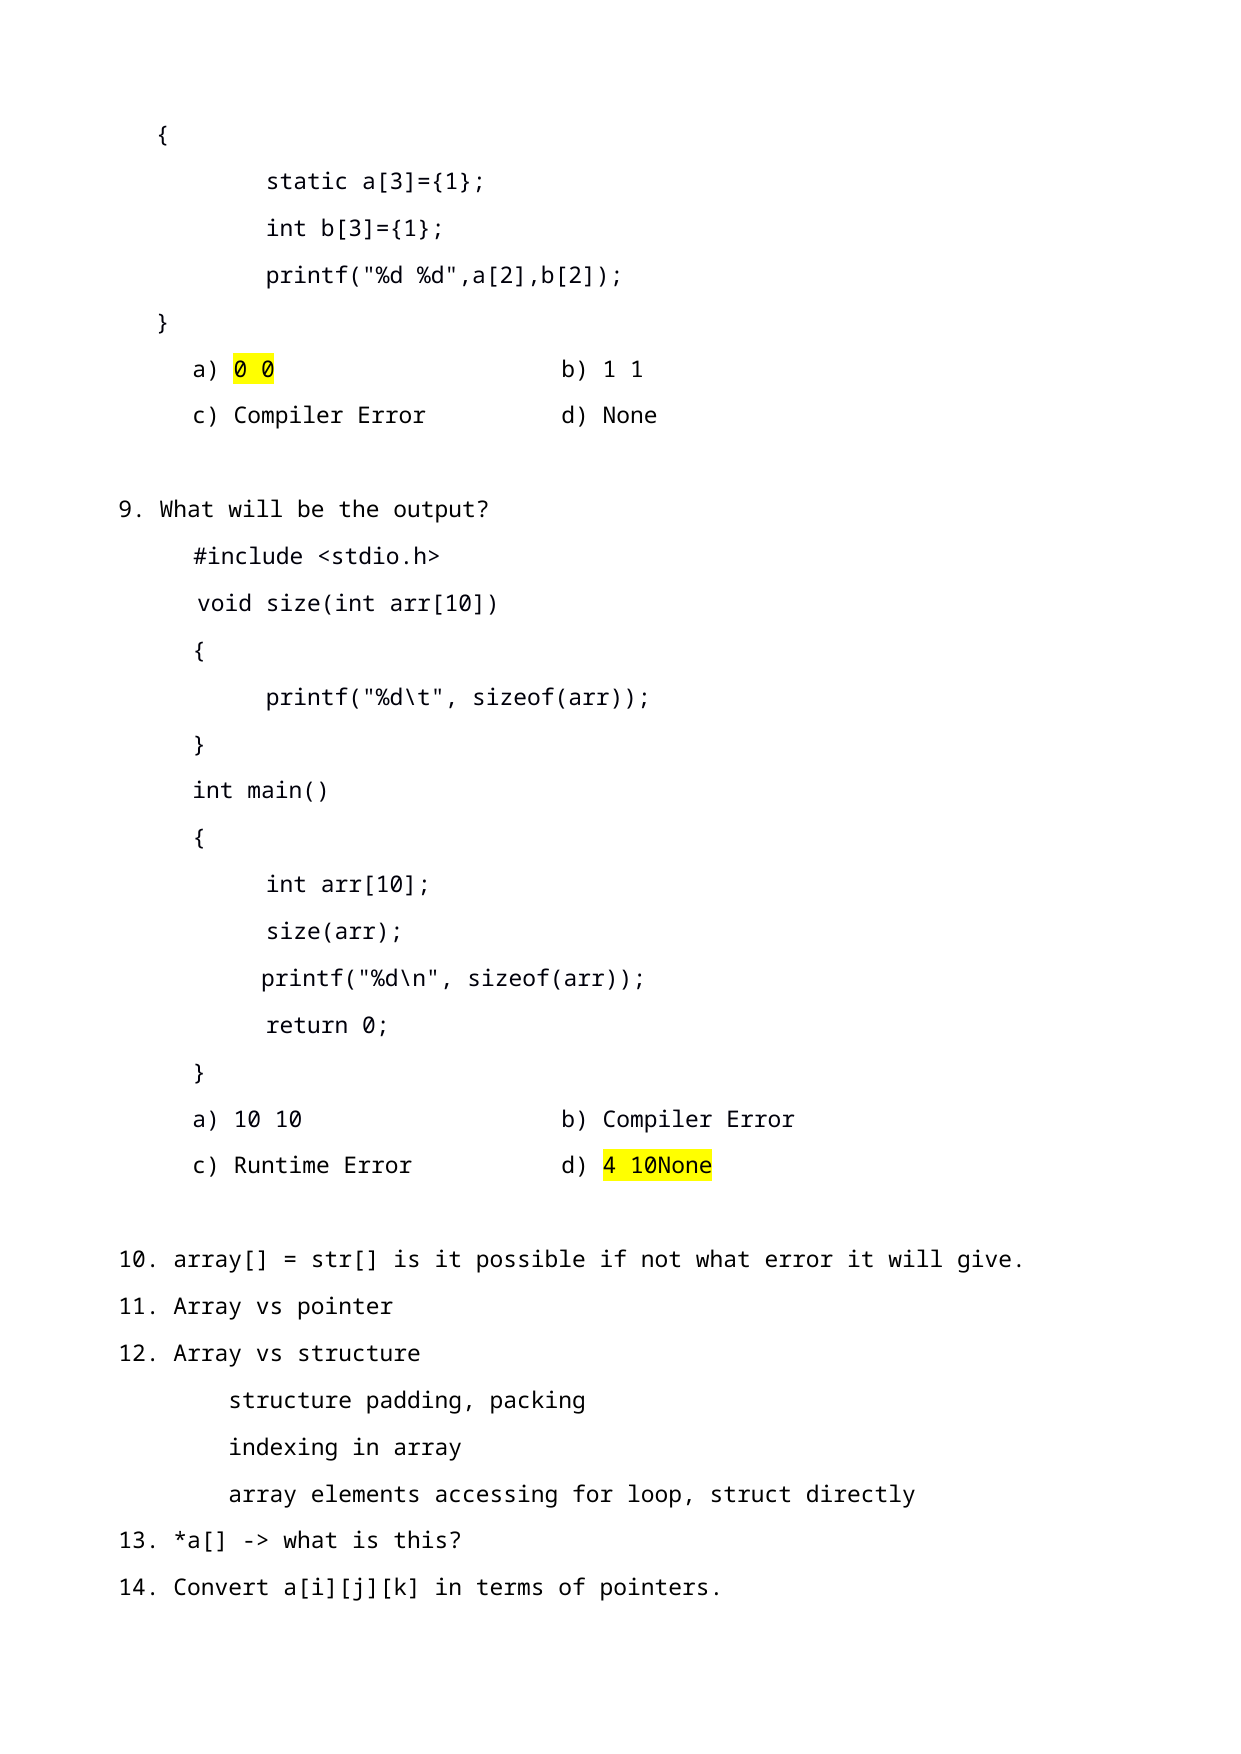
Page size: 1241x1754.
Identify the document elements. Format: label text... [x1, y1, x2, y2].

text structure padding, packing [118, 1384, 1122, 1415]
text 13. *a[] -> what is this? [118, 1524, 1122, 1556]
text c) Runtime Error d) 4 10None [118, 1149, 1122, 1181]
text int b[3]={1}; [156, 212, 1122, 243]
text a) 0 0 b) 1 1 [118, 352, 1122, 384]
text } [156, 306, 1122, 337]
text { [156, 821, 1122, 852]
text array elements accessing for loop, struct directly [118, 1477, 1122, 1509]
text printf("%d\n", sizeof(arr)); [156, 962, 1122, 993]
text void size(int arr[10]) [156, 587, 1122, 618]
text return 0; [156, 1009, 1122, 1040]
text printf("%d %d",a[2],b[2]); [156, 259, 1122, 290]
text 11. Array vs pointer [118, 1290, 1122, 1321]
text } [156, 1056, 1122, 1087]
text #include <stdio.h> [193, 540, 1122, 571]
text 10. array[] = str[] is it possible if not what error it will give. [118, 1243, 1122, 1274]
text c) Compiler Error d) None [118, 399, 1122, 431]
text 9. What will be the output? [118, 493, 1122, 524]
text printf("%d\t", sizeof(arr)); [156, 681, 1122, 712]
text indexing in array [118, 1431, 1122, 1462]
text { [156, 634, 1122, 665]
text } [156, 727, 1122, 759]
text 12. Array vs structure [118, 1337, 1122, 1368]
text int main() [156, 774, 1122, 806]
text { [156, 118, 1122, 149]
text a) 10 10 b) Compiler Error [118, 1102, 1122, 1134]
text static a[3]={1}; [156, 165, 1122, 196]
text size(arr); [156, 915, 1122, 946]
text int arr[10]; [156, 868, 1122, 899]
text 14. Convert a[i][j][k] in terms of pointers. [118, 1571, 1122, 1602]
